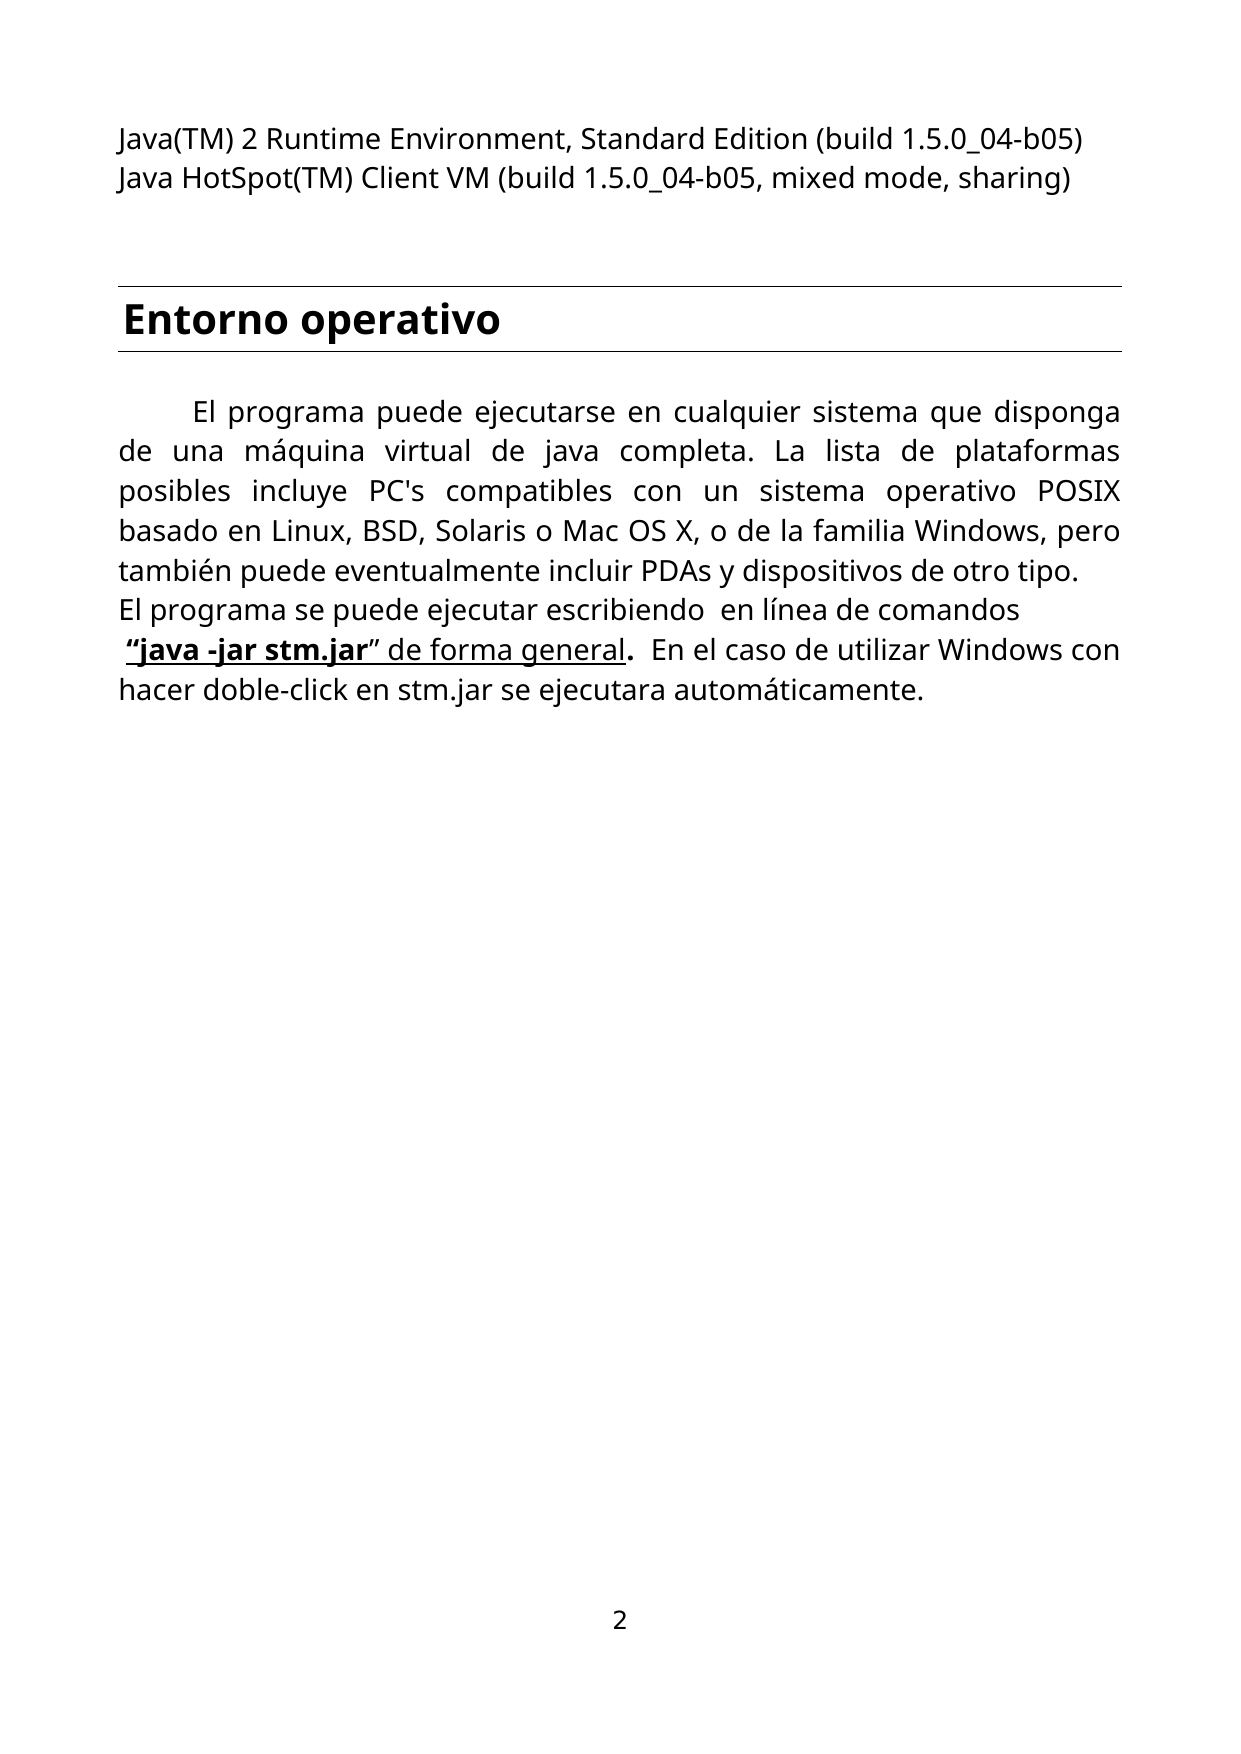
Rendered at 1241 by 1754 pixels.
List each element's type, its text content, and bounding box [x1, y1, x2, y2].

text Entorno operativo [118, 287, 1122, 351]
text Java HotSpot(TM) Client VM (build 1.5.0_04-b05, mixed mode, sharing) [118, 158, 1122, 197]
text El programa se puede ejecutar escribiendo en línea de comandos [118, 589, 1122, 629]
text El programa puede ejecutarse en cualquier sistema que disponga de una máquina virtual de java completa. La lista de plataformas posibles incluye PC's compatibles con un sistema operativo POSIX basado en Linux, BSD, Solaris o Mac OS X, o de la familia Windows, pero también puede eventualmente incluir PDAs y dispositivos de otro tipo. [118, 391, 1122, 589]
text Java(TM) 2 Runtime Environment, Standard Edition (build 1.5.0_04-b05) [118, 118, 1122, 158]
text “java -jar stm.jar” de forma general. En el caso de utilizar Windows con hacer doble-click en stm.jar se ejecutara automáticamente. [118, 629, 1122, 708]
